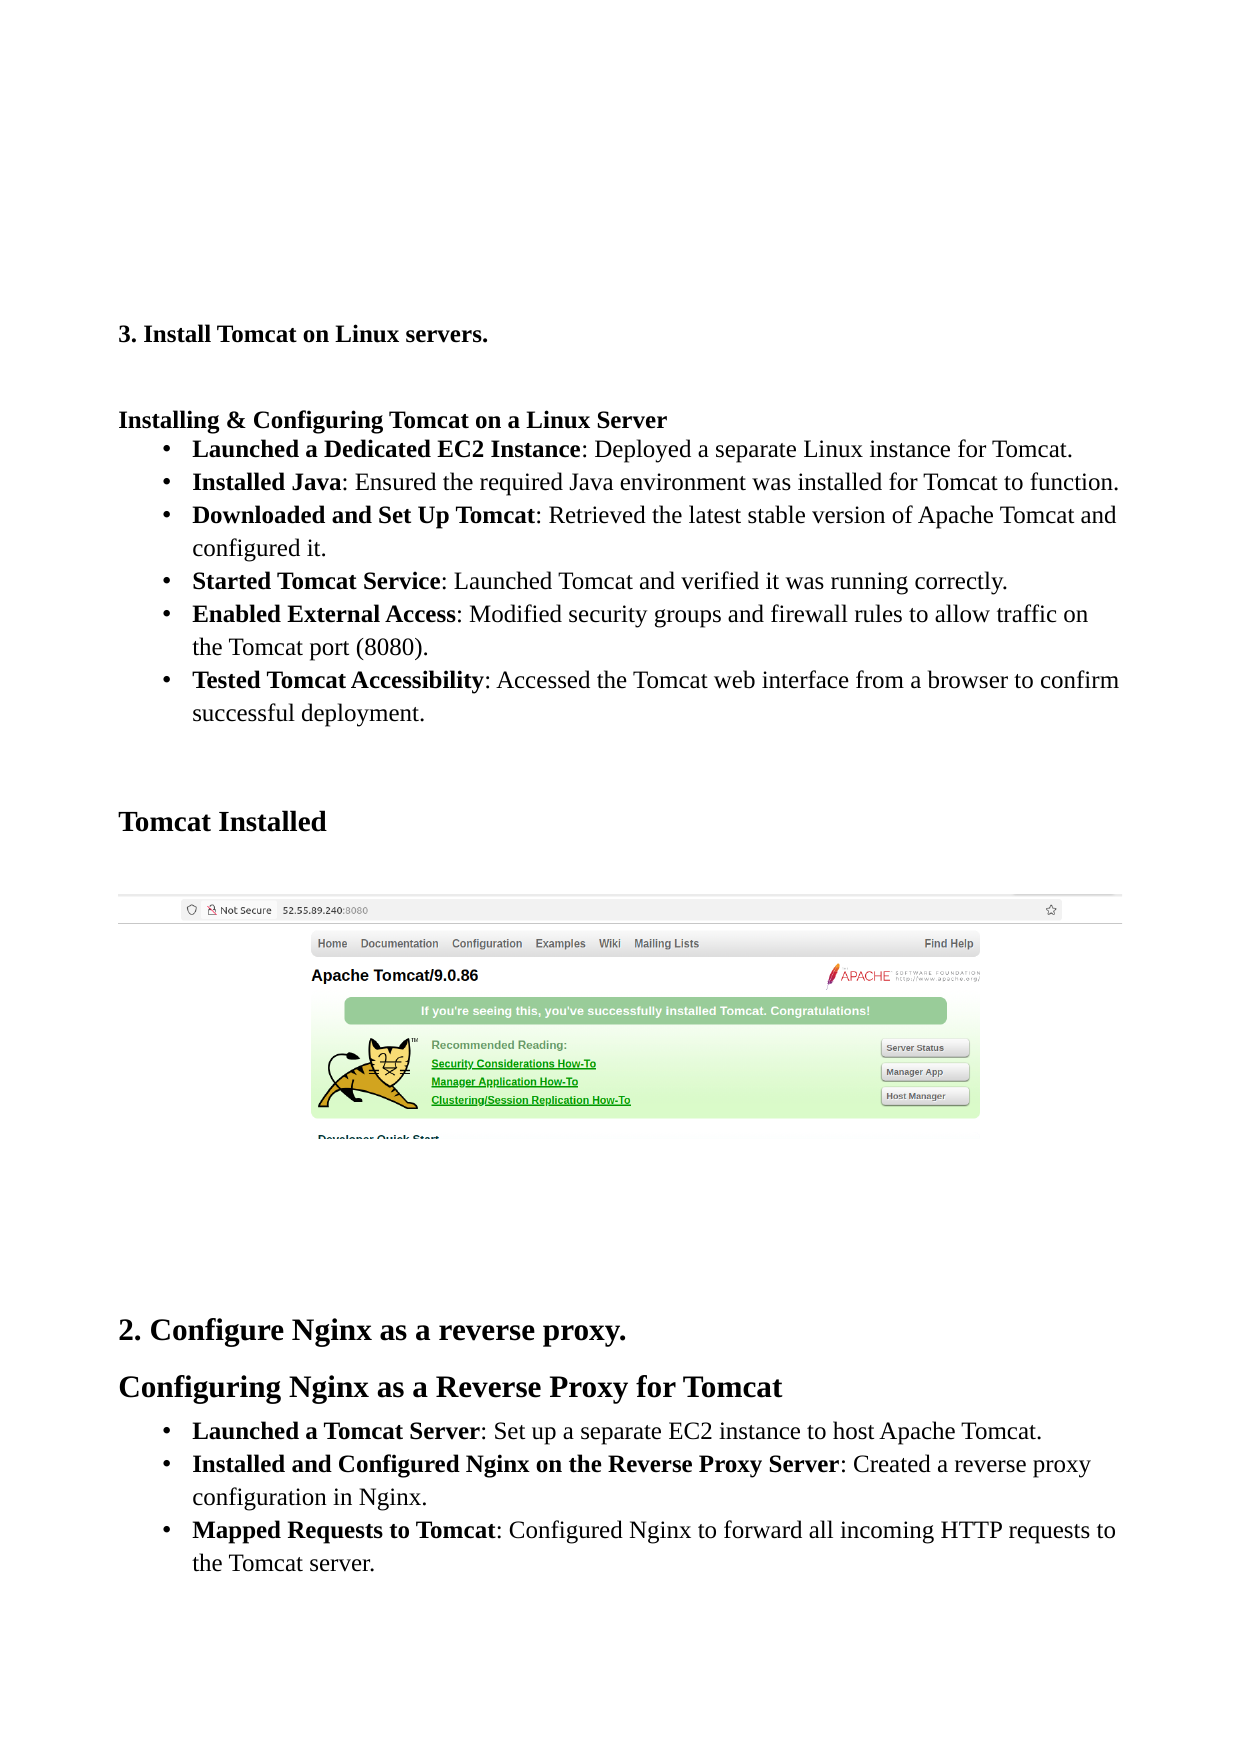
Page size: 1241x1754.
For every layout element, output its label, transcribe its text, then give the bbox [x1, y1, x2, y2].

text Tomcat Installed [118, 804, 1122, 837]
list Launched a Dedicated EC2 Instance: Deployed a separate Linux instance for Tomcat. [162, 434, 1122, 463]
subtitle Configuring Nginx as a Reverse Proxy for Tomcat [118, 1368, 1122, 1404]
list Enabled External Access: Modified security groups and firewall rules to allow traffic on the Tomcat port (8080). [162, 599, 1122, 661]
list Started Tomcat Service: Launched Tomcat and verified it was running correctly. [162, 566, 1122, 595]
list Installed Java: Ensured the required Java environment was installed for Tomcat to function. [162, 467, 1122, 496]
picture [118, 894, 1123, 1139]
text 3. Install Tomcat on Linux servers. Installing & Configuring Tomcat on a Linux Server [118, 319, 1122, 434]
list Downloaded and Set Up Tomcat: Retrieved the latest stable version of Apache Tomcat and configured it. [162, 500, 1122, 562]
list Installed and Configured Nginx on the Reverse Proxy Server: Created a reverse proxy configuration in Nginx. [162, 1449, 1122, 1511]
list Tested Tomcat Accessibility: Accessed the Tomcat web interface from a browser to confirm successful deployment. [162, 666, 1122, 727]
list Mapped Requests to Tomcat: Configured Nginx to forward all incoming HTTP requests to the Tomcat server. [162, 1515, 1122, 1577]
list Launched a Tomcat Server: Set up a separate EC2 instance to host Apache Tomcat. [162, 1416, 1122, 1445]
text 2. Configure Nginx as a reverse proxy. [118, 1311, 1122, 1347]
